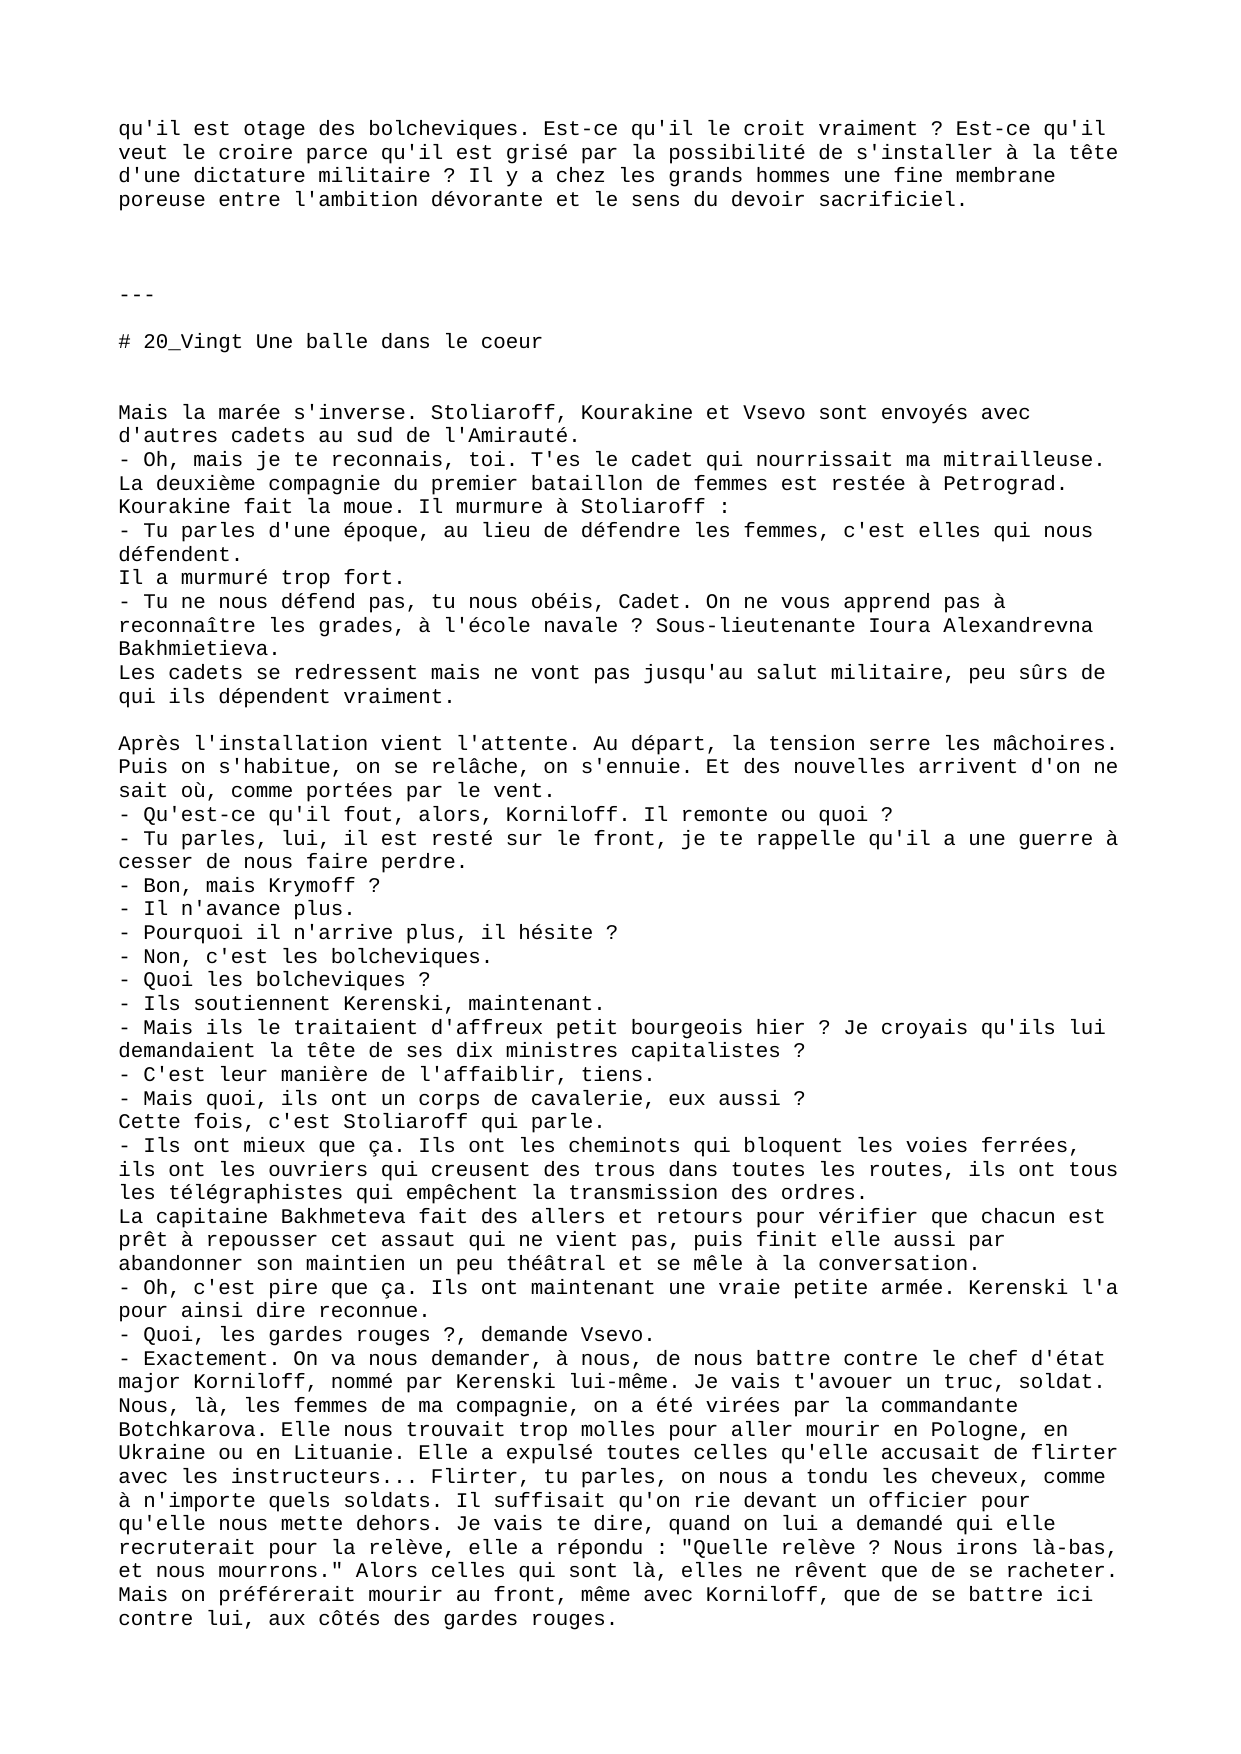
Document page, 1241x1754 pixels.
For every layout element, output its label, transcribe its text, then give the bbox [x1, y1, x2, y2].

text Les cadets se redressent mais ne vont pas jusqu'au salut militaire, peu sûrs de qui ils dépendent vraiment. [118, 662, 1122, 709]
text - Tu ne nous défend pas, tu nous obéis, Cadet. On ne vous apprend pas à reconnaître les grades, à l'école navale ? Sous-lieutenante Ioura Alexandrevna Bakhmietieva. [118, 591, 1122, 662]
text - Ils ont mieux que ça. Ils ont les cheminots qui bloquent les voies ferrées, ils ont les ouvriers qui creusent des trous dans toutes les routes, ils ont tous les télégraphistes qui empêchent la transmission des ordres. [118, 1135, 1122, 1206]
text La deuxième compagnie du premier bataillon de femmes est restée à Petrograd. Kourakine fait la moue. Il murmure à Stoliaroff : [118, 473, 1122, 520]
text - Bon, mais Krymoff ? [118, 875, 1122, 898]
text La capitaine Bakhmeteva fait des allers et retours pour vérifier que chacun est prêt à repousser cet assaut qui ne vient pas, puis finit elle aussi par abandonner son maintien un peu théâtral et se mêle à la conversation. [118, 1206, 1122, 1277]
text # 20_Vingt Une balle dans le coeur [118, 331, 1122, 354]
text - Il n'avance plus. [118, 898, 1122, 922]
text - Non, c'est les bolcheviques. [118, 946, 1122, 969]
text - Mais ils le traitaient d'affreux petit bourgeois hier ? Je croyais qu'ils lui demandaient la tête de ses dix ministres capitalistes ? [118, 1017, 1122, 1064]
text - Pourquoi il n'arrive plus, il hésite ? [118, 922, 1122, 946]
text - Quoi les bolcheviques ? [118, 969, 1122, 993]
text - Quoi, les gardes rouges ?, demande Vsevo. [118, 1324, 1122, 1348]
text Il a murmuré trop fort. [118, 567, 1122, 591]
text - Ils soutiennent Kerenski, maintenant. [118, 993, 1122, 1017]
text - Mais quoi, ils ont un corps de cavalerie, eux aussi ? [118, 1088, 1122, 1111]
text - Tu parles d'une époque, au lieu de défendre les femmes, c'est elles qui nous défendent. [118, 520, 1122, 567]
text - Tu parles, lui, il est resté sur le front, je te rappelle qu'il a une guerre à cesser de nous faire perdre. [118, 827, 1122, 875]
text - Oh, mais je te reconnais, toi. T'es le cadet qui nourrissait ma mitrailleuse. [118, 449, 1122, 473]
text Après l'installation vient l'attente. Au départ, la tension serre les mâchoires. Puis on s'habitue, on se relâche, on s'ennuie. Et des nouvelles arrivent d'on ne sait où, comme portées par le vent. [118, 733, 1122, 804]
text - Exactement. On va nous demander, à nous, de nous battre contre le chef d'état major Korniloff, nommé par Kerenski lui-même. Je vais t'avouer un truc, soldat. Nous, là, les femmes de ma compagnie, on a été virées par la commandante Botchkarova. Elle nous trouvait trop molles pour aller mourir en Pologne, en Ukraine ou en Lituanie. Elle a expulsé toutes celles qu'elle accusait de flirter avec les instructeurs... Flirter, tu parles, on nous a tondu les cheveux, comme à n'importe quels soldats. Il suffisait qu'on rie devant un officier pour qu'elle nous mette dehors. Je vais te dire, quand on lui a demandé qui elle recruterait pour la relève, elle a répondu : "Quelle relève ? Nous irons là-bas, et nous mourrons." Alors celles qui sont là, elles ne rêvent que de se racheter. Mais on préférerait mourir au front, même avec Korniloff, que de se battre ici contre lui, aux côtés des gardes rouges. [118, 1348, 1122, 1631]
text - C'est leur manière de l'affaiblir, tiens. [118, 1064, 1122, 1088]
text - Qu'est-ce qu'il fout, alors, Korniloff. Il remonte ou quoi ? [118, 804, 1122, 827]
text qu'il est otage des bolcheviques. Est-ce qu'il le croit vraiment ? Est-ce qu'il veut le croire parce qu'il est grisé par la possibilité de s'installer à la tête d'une dictature militaire ? Il y a chez les grands hommes une fine membrane poreuse entre l'ambition dévorante et le sens du devoir sacrificiel. [118, 118, 1122, 213]
text --- [118, 284, 1122, 307]
text Mais la marée s'inverse. Stoliaroff, Kourakine et Vsevo sont envoyés avec d'autres cadets au sud de l'Amirauté. [118, 402, 1122, 449]
text - Oh, c'est pire que ça. Ils ont maintenant une vraie petite armée. Kerenski l'a pour ainsi dire reconnue. [118, 1277, 1122, 1324]
text Cette fois, c'est Stoliaroff qui parle. [118, 1111, 1122, 1135]
